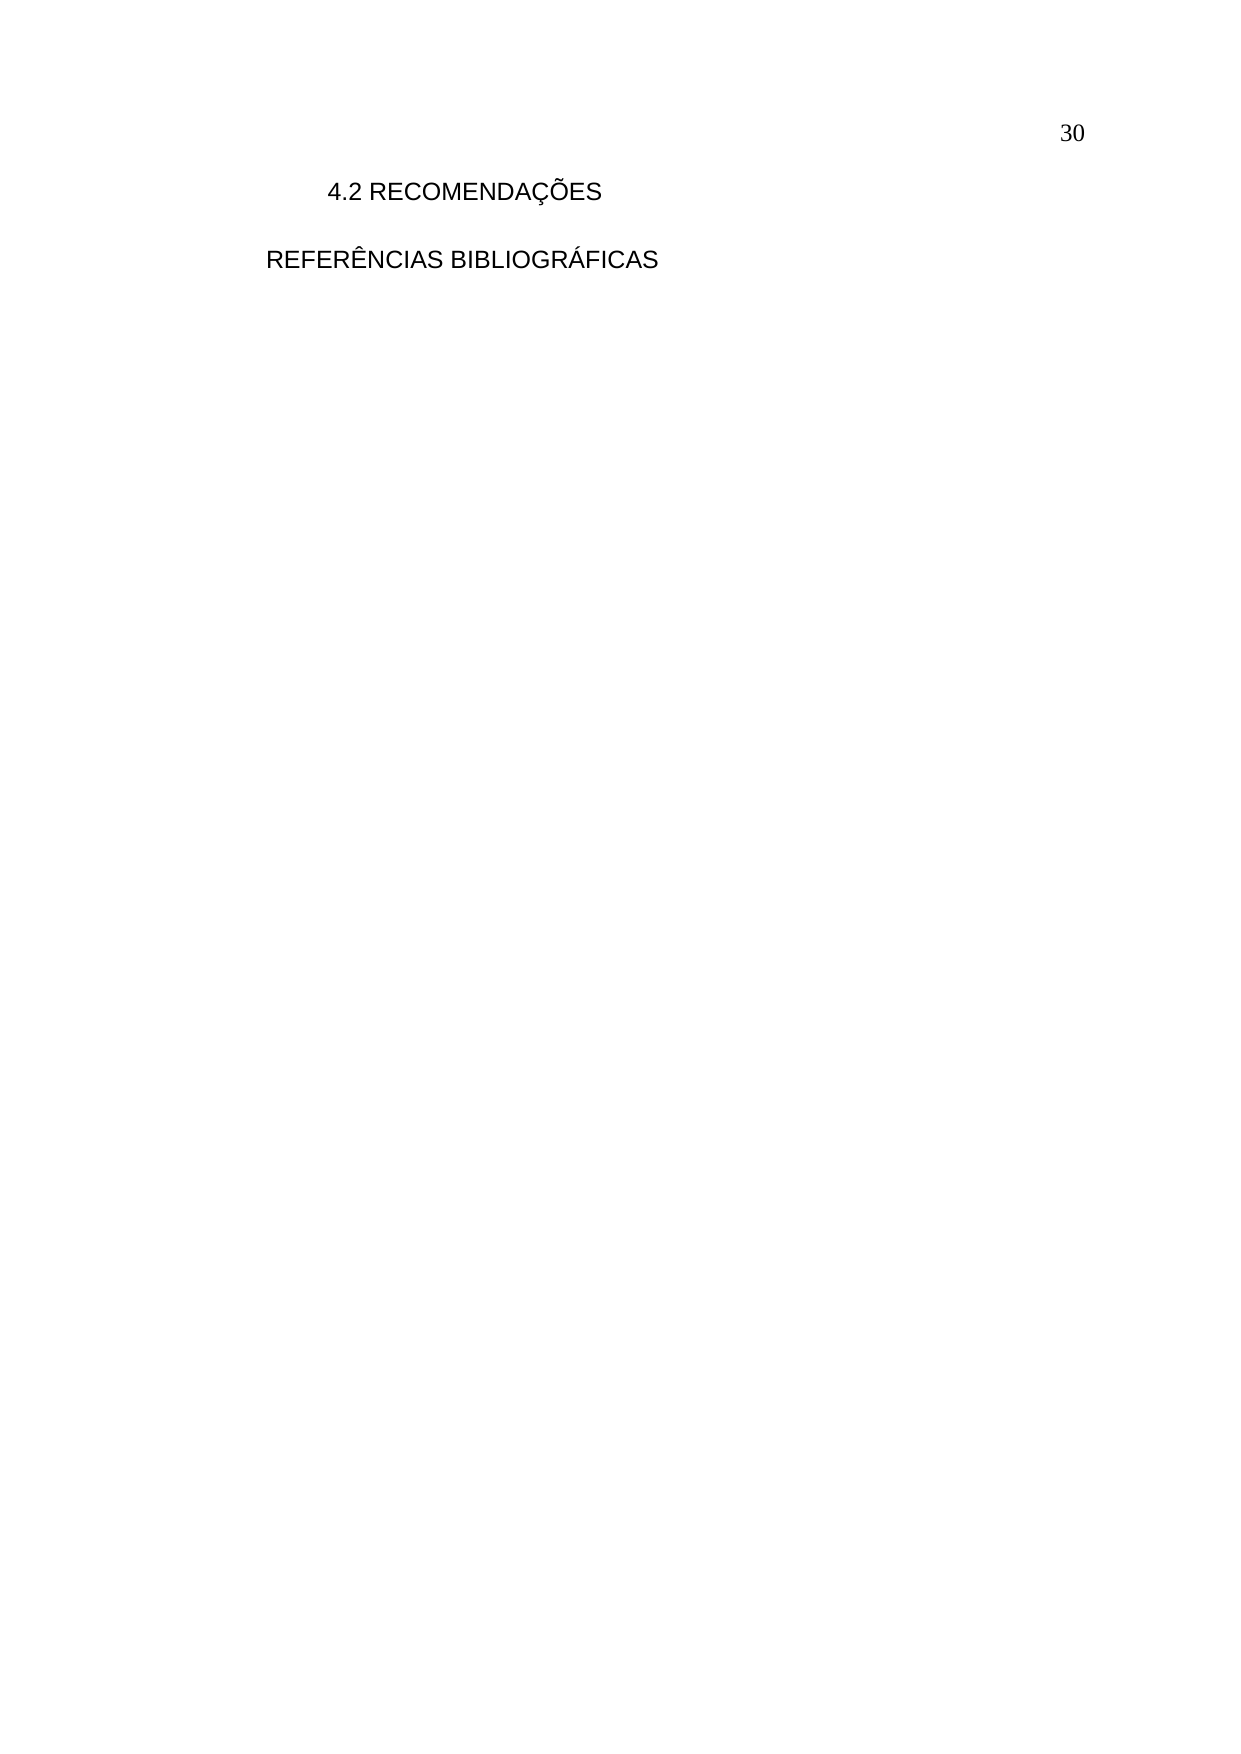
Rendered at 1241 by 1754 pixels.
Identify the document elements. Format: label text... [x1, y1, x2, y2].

text 4.2 RECOMENDAÇÕES [177, 177, 1122, 206]
text REFERÊNCIAS BIBLIOGRÁFICAS [177, 245, 1122, 274]
